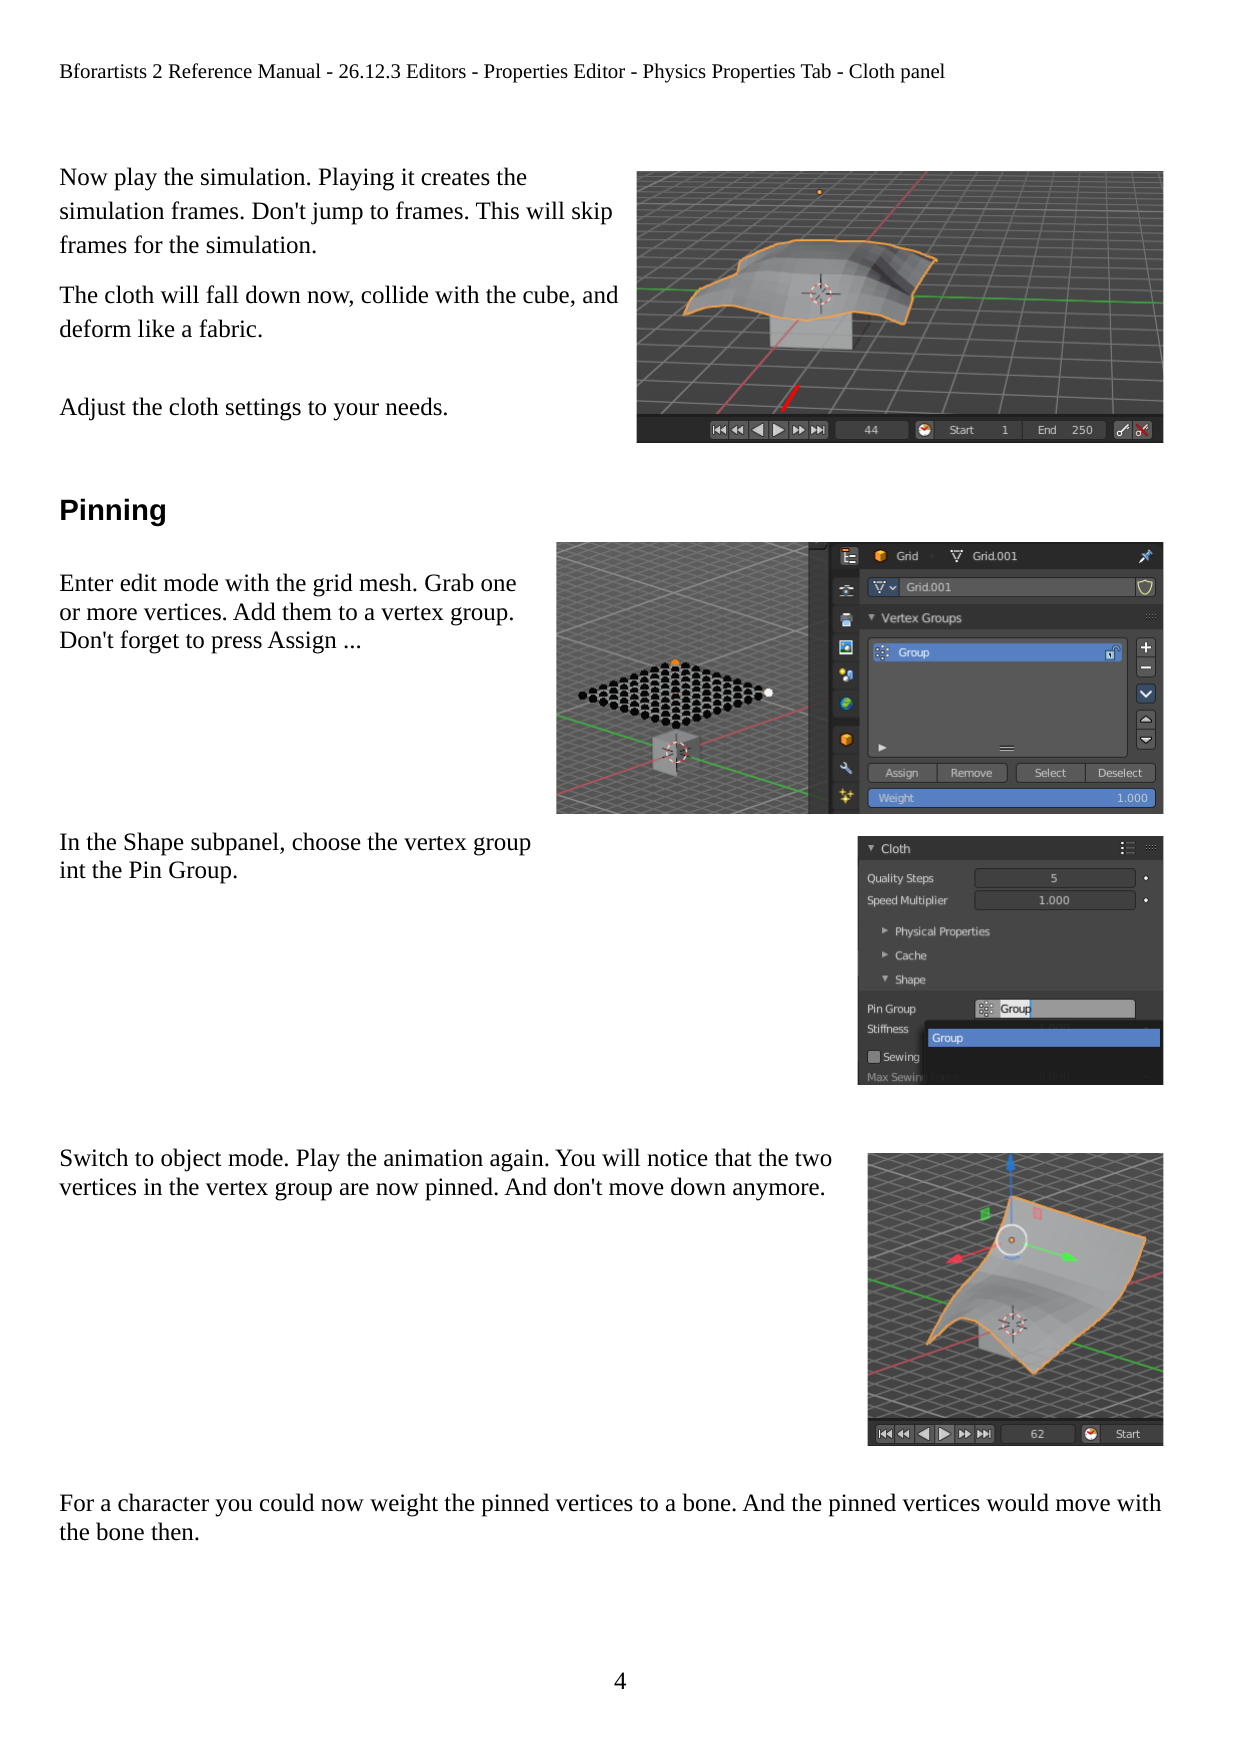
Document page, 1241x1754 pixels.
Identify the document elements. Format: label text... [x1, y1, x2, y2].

text Now play the simulation. Playing it creates the simulation frames. Don't jump to frames. This will skip frames for the simulation. [59, 162, 1181, 259]
picture [556, 542, 1164, 814]
text Adjust the cloth settings to your needs. [59, 392, 636, 421]
text Enter edit mode with the grid mesh. Grab one or more vertices. Add them to a vertex group. Don't forget to press Assign ... [59, 568, 556, 654]
subtitle Pinning [59, 493, 1181, 527]
text In the Shape subpanel, choose the vertex group int the Pin Group. [59, 827, 1181, 884]
text The cloth will fall down now, collide with the cube, and deform like a fabric. [59, 280, 636, 343]
picture [636, 171, 1164, 443]
text Switch to object mode. Play the animation again. You will notice that the two vertices in the vertex group are now pinned. And don't move down anymore. [59, 1143, 1181, 1200]
picture [867, 1153, 1164, 1446]
picture [857, 836, 1164, 1085]
text For a character you could now weight the pinned vertices to a bone. And the pinned vertices would move with the bone then. [59, 1488, 1181, 1545]
